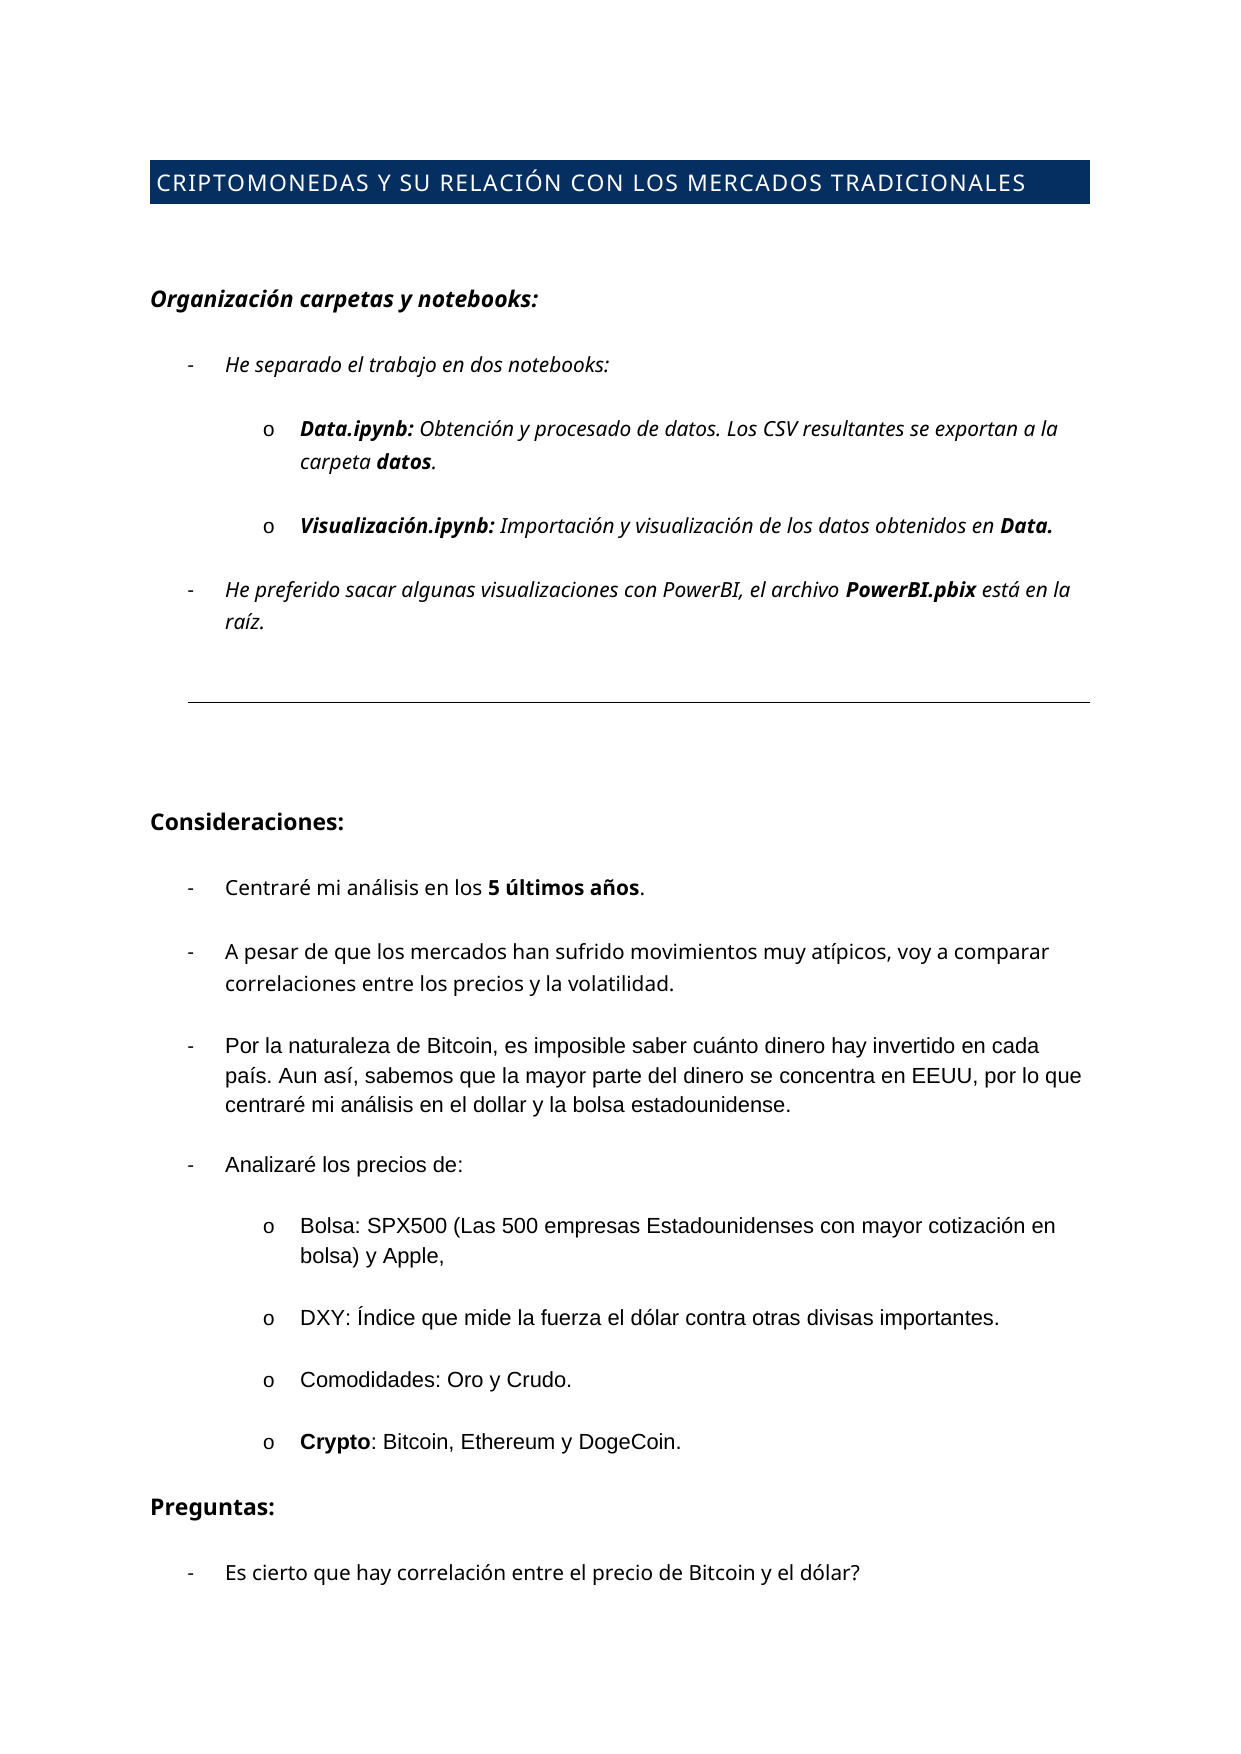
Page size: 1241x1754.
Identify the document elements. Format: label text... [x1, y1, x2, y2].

list Es cierto que hay correlación entre el precio de Bitcoin y el dólar? [187, 1558, 1090, 1586]
text Preguntas: [150, 1491, 1090, 1522]
subtitle Criptomonedas y su relación con los mercados tradicionales [156, 167, 1084, 198]
list He separado el trabajo en dos notebooks: [187, 350, 1090, 379]
list Bolsa: SPX500 (Las 500 empresas Estadounidenses con mayor cotización en bolsa) y Apple, [262, 1213, 1090, 1269]
list Analizaré los precios de: [187, 1152, 1090, 1178]
list He preferido sacar algunas visualizaciones con PowerBI, el archivo PowerBI.pbix está en la raíz. [187, 575, 1090, 636]
list Por la naturaleza de Bitcoin, es imposible saber cuánto dinero hay invertido en cada país. Aun así, sabemos que la mayor parte del dinero se concentra en EEUU, por lo que centraré mi análisis en el dollar y la bolsa estadounidense. [187, 1033, 1090, 1117]
text Consideraciones: [150, 806, 1090, 837]
list DXY: Índice que mide la fuerza el dólar contra otras divisas importantes. [262, 1304, 1090, 1331]
list Centraré mi análisis en los 5 últimos años. [187, 873, 1090, 902]
list A pesar de que los mercados han sufrido movimientos muy atípicos, voy a comparar correlaciones entre los precios y la volatilidad. [187, 937, 1090, 998]
list Comodidades: Oro y Crudo. [262, 1367, 1090, 1393]
list Crypto: Bitcoin, Ethereum y DogeCoin. [262, 1429, 1090, 1455]
list Data.ipynb: Obtención y procesado de datos. Los CSV resultantes se exportan a la carpeta datos. [262, 414, 1090, 475]
text Organización carpetas y notebooks: [150, 283, 1090, 314]
list Visualización.ipynb: Importación y visualización de los datos obtenidos en Data. [262, 511, 1090, 539]
